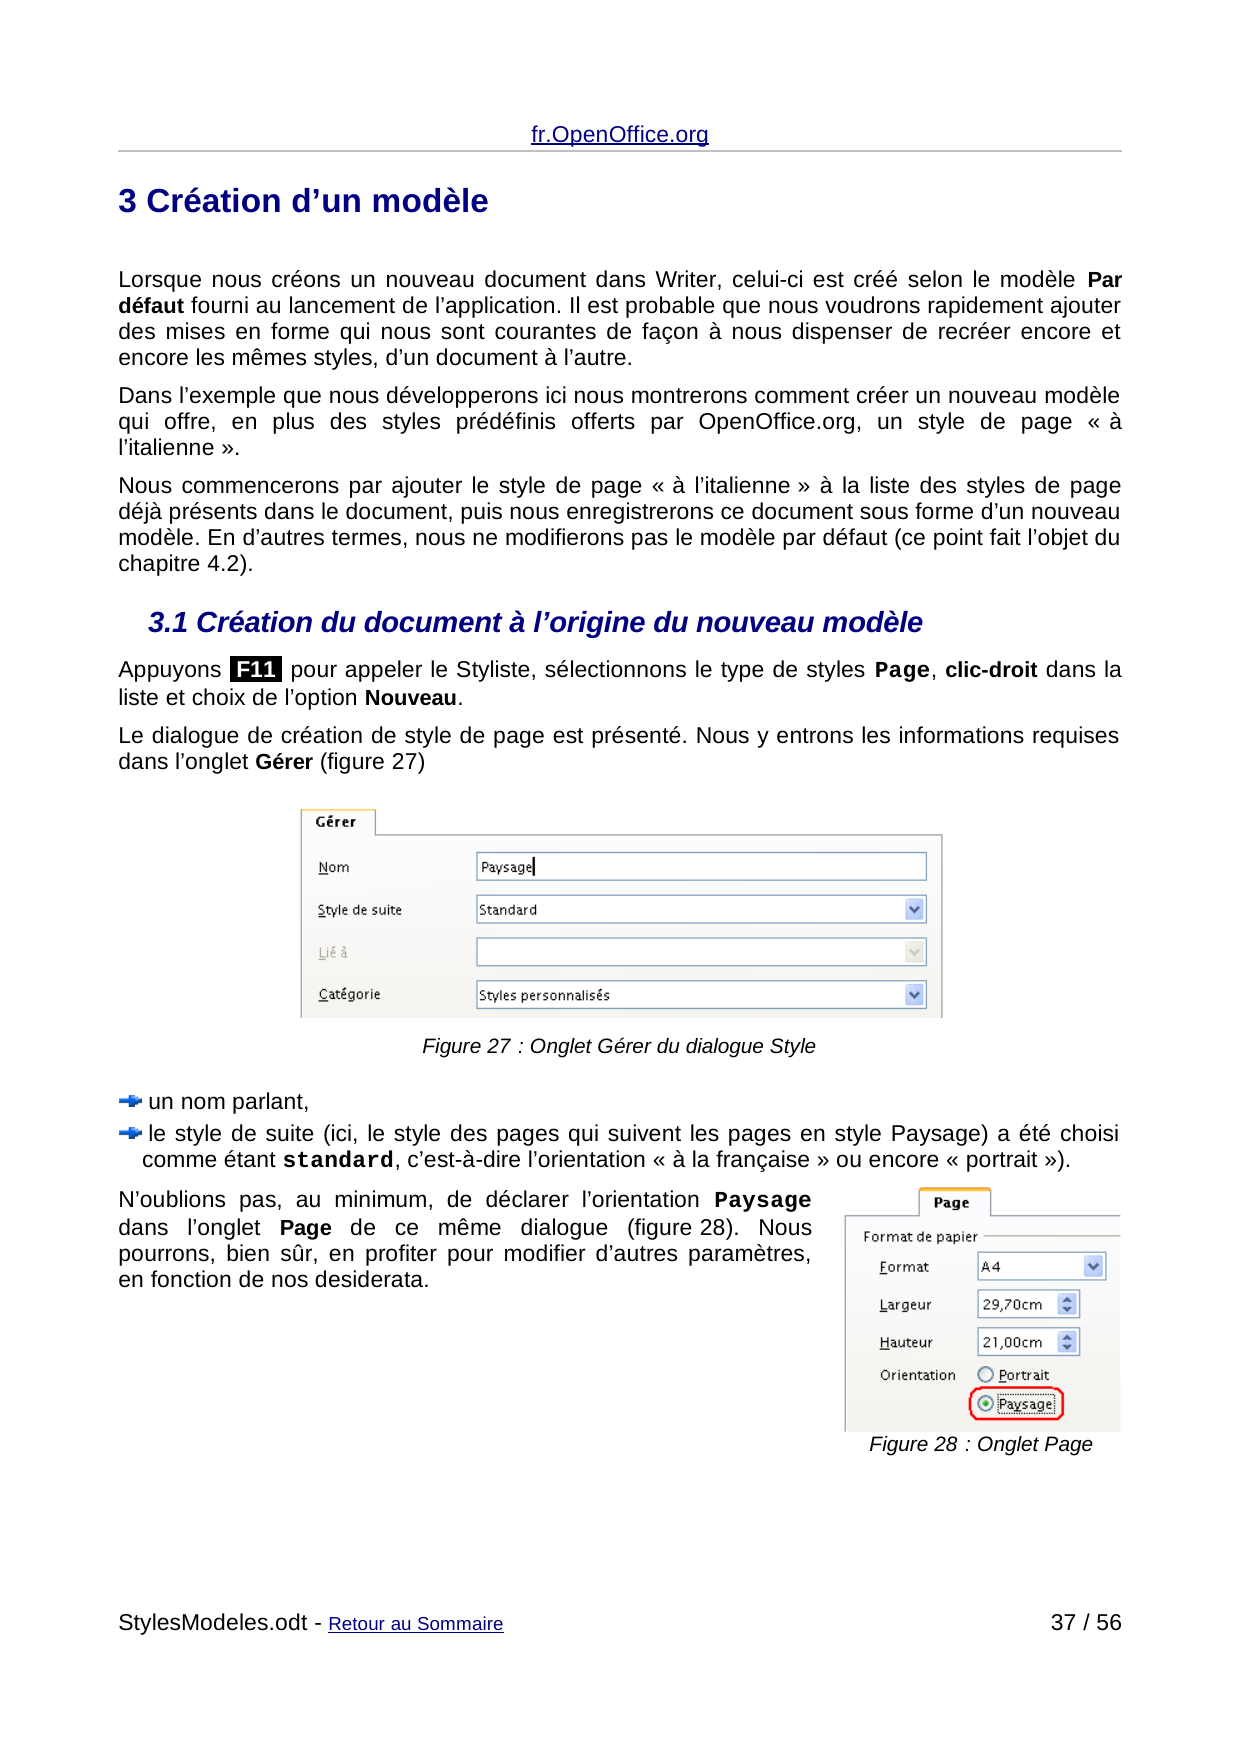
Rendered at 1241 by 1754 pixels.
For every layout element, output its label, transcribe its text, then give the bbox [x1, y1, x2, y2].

picture [296, 803, 944, 1018]
text Figure 28 : Onglet Page [842, 1433, 1122, 1456]
text Le dialogue de création de style de page est présenté. Nous y entrons les informations requises dans l’onglet Gérer (figure 27) [118, 722, 1122, 774]
subtitle Création d’un modèle [118, 182, 1122, 219]
text Appuyons F11 pour appeler le Styliste, sélectionnons le type de styles Page, clic-droit dans la liste et choix de l’option Nouveau. [118, 656, 1122, 710]
text N’oublions pas, au minimum, de déclarer l’orientation Paysage dans l’onglet Page de ce même dialogue (figure 28). Nous pourrons, bien sûr, en profiter pour modifier d’autres paramètres, en fonction de nos desiderata. [118, 1186, 1122, 1487]
subtitle Création du document à l’origine du nouveau modèle [148, 606, 1122, 638]
text Nous commencerons par ajouter le style de page « à l’italienne » à la liste des styles de page déjà présents dans le document, puis nous enregistrerons ce document sous forme d’un nouveau modèle. En d’autres termes, nous ne modifierons pas le modèle par défaut (ce point fait l’objet du chapitre 4.2). [118, 472, 1122, 576]
picture [119, 1127, 142, 1139]
text Lorsque nous créons un nouveau document dans Writer, celui-ci est créé selon le modèle Par défaut fourni au lancement de l’application. Il est probable que nous voudrons rapidement ajouter des mises en forme qui nous sont courantes de façon à nous dispenser de recréer encore et encore les mêmes styles, d’un document à l’autre. [118, 266, 1122, 371]
picture [119, 1095, 142, 1107]
picture [841, 1186, 1123, 1433]
text Figure 27 : Onglet Gérer du dialogue Style [296, 1018, 944, 1058]
list le style de suite (ici, le style des pages qui suivent les pages en style Paysage) a été choisi comme étant standard, c’est-à-dire l’orientation « à la française » ou encore « portrait »). [118, 1120, 1122, 1174]
list un nom parlant, [118, 780, 1122, 1114]
text Dans l’exemple que nous développerons ici nous montrerons comment créer un nouveau modèle qui offre, en plus des styles prédéfinis offerts par OpenOffice.org, un style de page « à l’italienne ». [118, 382, 1122, 460]
